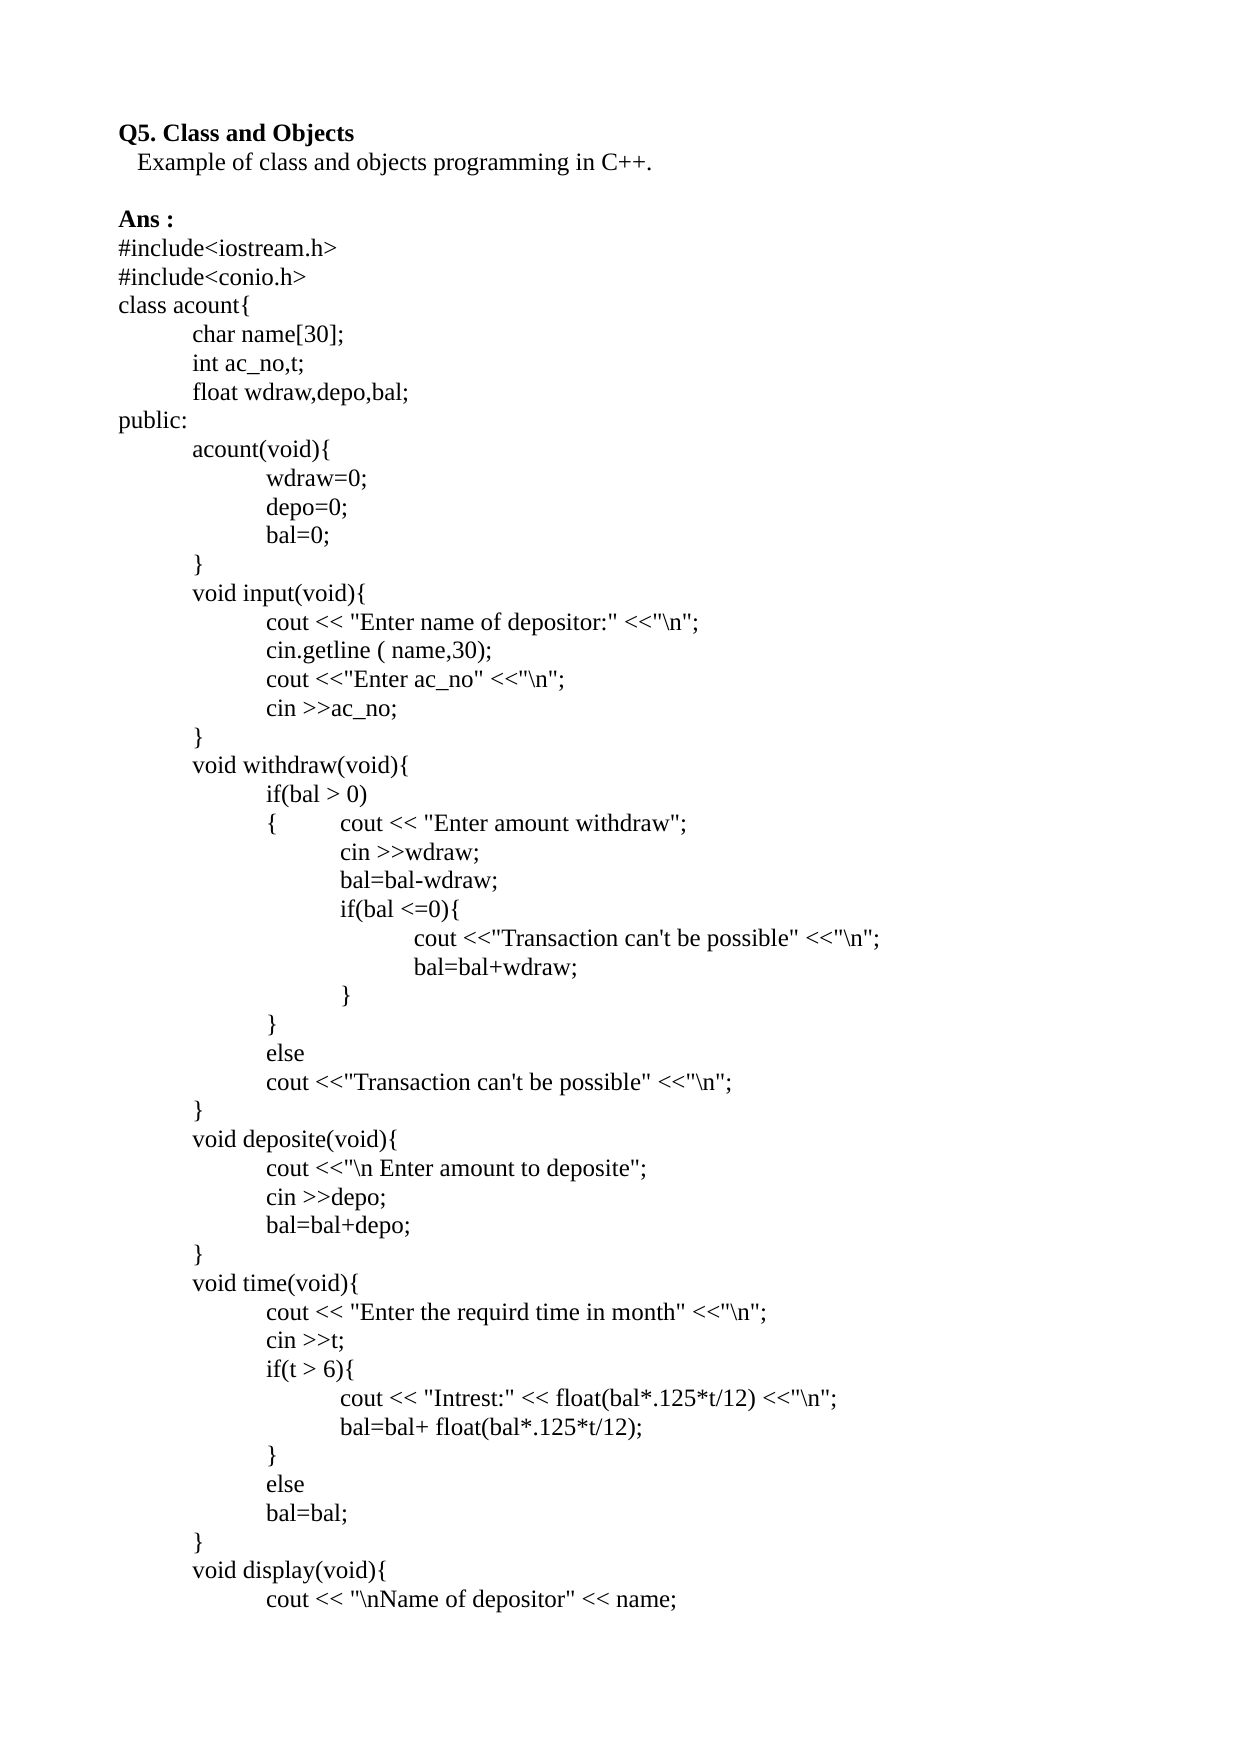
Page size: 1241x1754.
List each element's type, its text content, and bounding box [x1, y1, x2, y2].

text cout << "Intrest:" << float(bal*.125*t/12) <<"\n"; [118, 1383, 1122, 1412]
text cin >>depo; [118, 1182, 1122, 1211]
text bal=0; [118, 521, 1122, 549]
text } [118, 1096, 1122, 1124]
text } [118, 1527, 1122, 1556]
text cin >>wdraw; [118, 837, 1122, 866]
text } [118, 1009, 1122, 1038]
text void withdraw(void){ [118, 751, 1122, 779]
text cout << "Enter the requird time in month" <<"\n"; [118, 1297, 1122, 1326]
text void time(void){ [118, 1268, 1122, 1297]
text } [118, 981, 1122, 1009]
text { cout << "Enter amount withdraw"; [118, 808, 1122, 837]
text } [118, 722, 1122, 751]
text #include<iostream.h> [118, 233, 1122, 262]
text if(t > 6){ [118, 1354, 1122, 1383]
text depo=0; [118, 492, 1122, 521]
text bal=bal; [118, 1498, 1122, 1527]
text if(bal <=0){ [118, 894, 1122, 923]
text if(bal > 0) [118, 779, 1122, 808]
text cout <<"\n Enter amount to deposite"; [118, 1153, 1122, 1182]
text bal=bal+ float(bal*.125*t/12); [118, 1412, 1122, 1441]
text void display(void){ [118, 1556, 1122, 1584]
text public: [118, 406, 1122, 434]
text cout << "\nName of depositor" << name; [118, 1584, 1122, 1613]
text acount(void){ [118, 434, 1122, 463]
text } [118, 1441, 1122, 1469]
text bal=bal-wdraw; [118, 866, 1122, 894]
text float wdraw,depo,bal; [118, 377, 1122, 406]
text wdraw=0; [118, 463, 1122, 492]
text Example of class and objects programming in C++. [118, 147, 1122, 176]
text bal=bal+wdraw; [118, 952, 1122, 981]
text cout <<"Transaction can't be possible" <<"\n"; [118, 923, 1122, 952]
text cin.getline ( name,30); [118, 636, 1122, 664]
text } [118, 1239, 1122, 1268]
text void deposite(void){ [118, 1124, 1122, 1153]
text bal=bal+depo; [118, 1211, 1122, 1239]
text cout <<"Transaction can't be possible" <<"\n"; [118, 1067, 1122, 1096]
text Ans : [118, 204, 1122, 233]
text #include<conio.h> [118, 262, 1122, 291]
text Q5. Class and Objects [118, 118, 1122, 147]
text cin >>t; [118, 1326, 1122, 1354]
text cout << "Enter name of depositor:" <<"\n"; [118, 607, 1122, 636]
text cin >>ac_no; [118, 693, 1122, 722]
text else [118, 1038, 1122, 1067]
text else [118, 1469, 1122, 1498]
text } [118, 549, 1122, 578]
text int ac_no,t; [118, 348, 1122, 377]
text char name[30]; [118, 319, 1122, 348]
text class acount{ [118, 291, 1122, 319]
text void input(void){ [118, 578, 1122, 607]
text cout <<"Enter ac_no" <<"\n"; [118, 664, 1122, 693]
